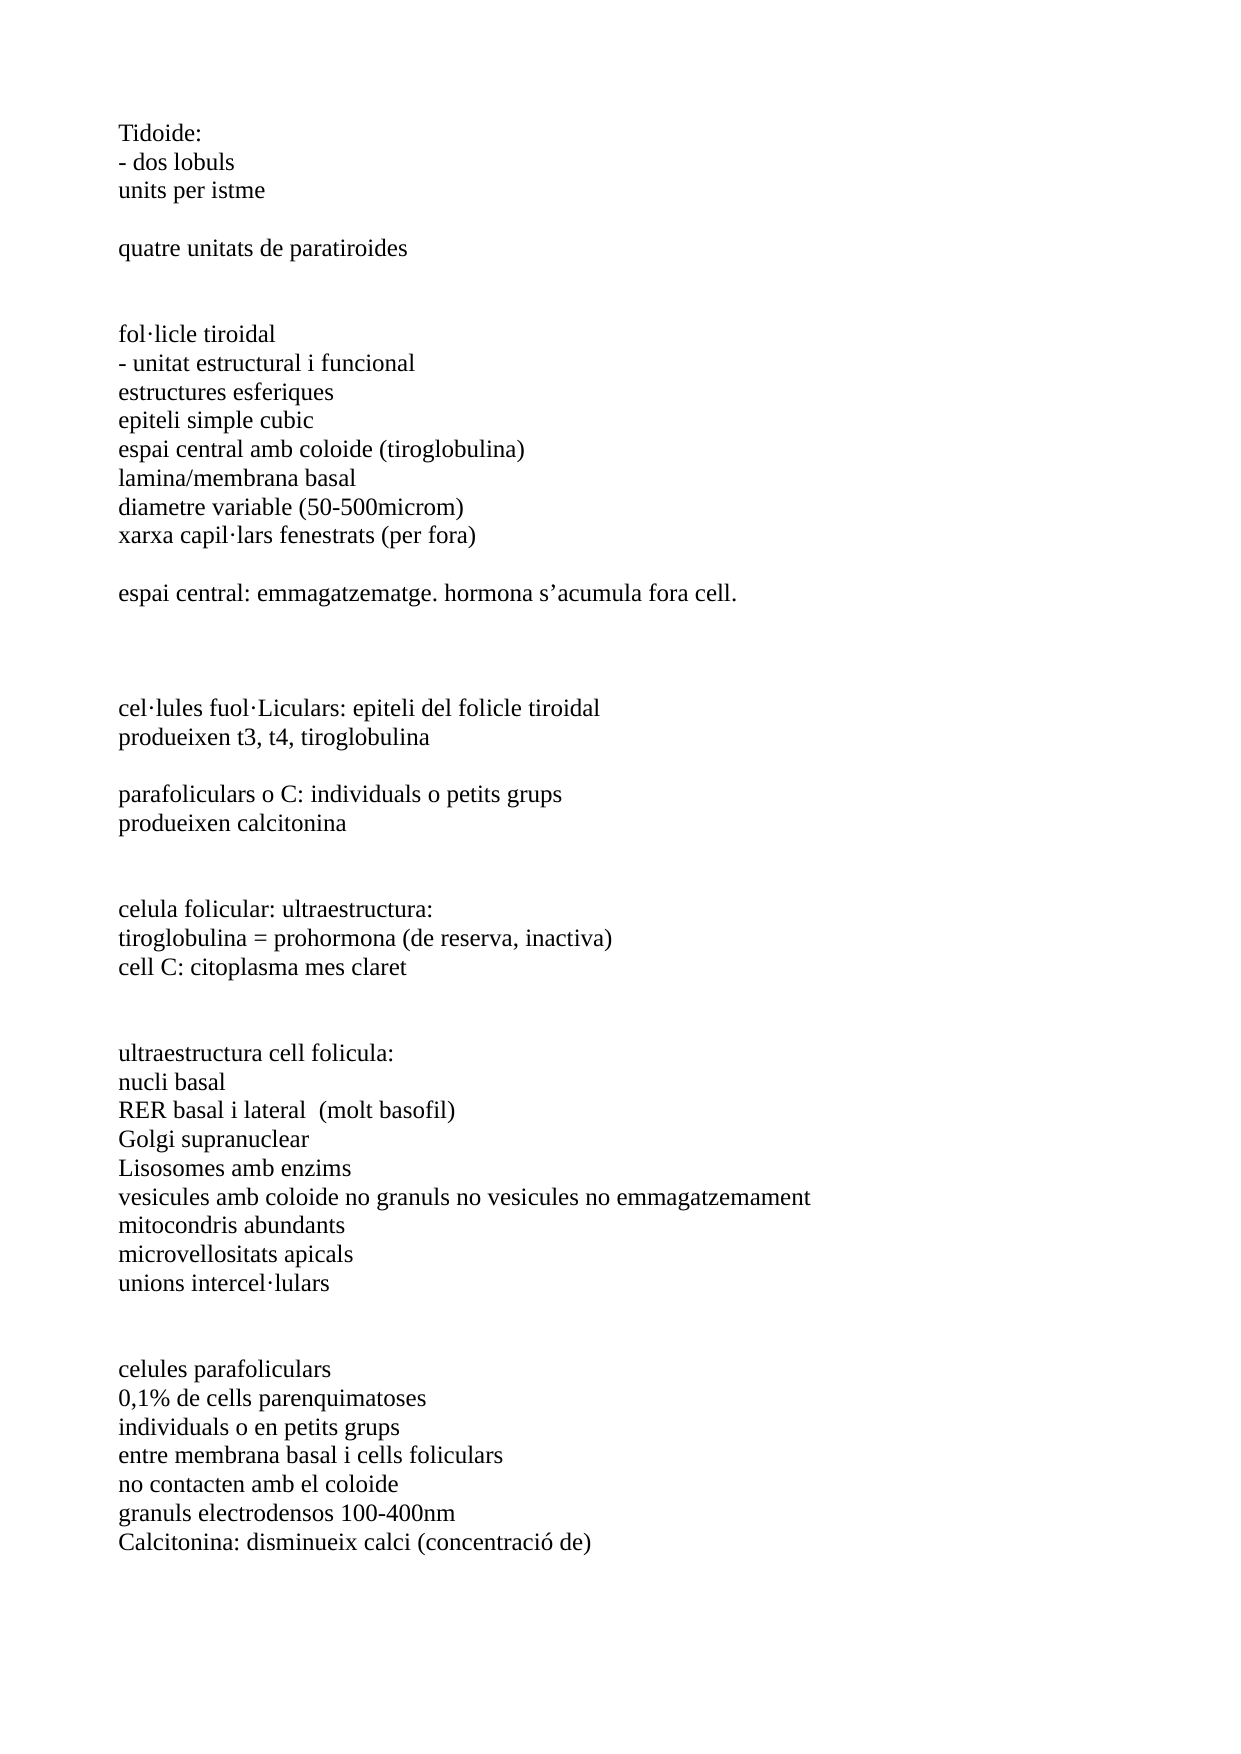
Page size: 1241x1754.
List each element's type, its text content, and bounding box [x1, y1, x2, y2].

text xarxa capil·lars fenestrats (per fora) [118, 521, 1122, 549]
text celules parafoliculars [118, 1354, 1122, 1383]
text cell C: citoplasma mes claret [118, 952, 1122, 981]
text individuals o en petits grups [118, 1412, 1122, 1441]
text celula folicular: ultraestructura: [118, 894, 1122, 923]
text Lisosomes amb enzims [118, 1153, 1122, 1182]
text fol·licle tiroidal [118, 319, 1122, 348]
text lamina/membrana basal [118, 463, 1122, 492]
text 0,1% de cells parenquimatoses [118, 1383, 1122, 1412]
text entre membrana basal i cells foliculars [118, 1441, 1122, 1469]
text estructures esferiques [118, 377, 1122, 406]
text espai central amb coloide (tiroglobulina) [118, 434, 1122, 463]
text cel·lules fuol·Liculars: epiteli del folicle tiroidal [118, 693, 1122, 722]
text nucli basal [118, 1067, 1122, 1096]
text produeixen calcitonina [118, 808, 1122, 837]
text mitocondris abundants [118, 1211, 1122, 1239]
text - dos lobuls [118, 147, 1122, 176]
text epiteli simple cubic [118, 406, 1122, 434]
text - unitat estructural i funcional [118, 348, 1122, 377]
text diametre variable (50-500microm) [118, 492, 1122, 521]
text espai central: emmagatzematge. hormona s’acumula fora cell. [118, 578, 1122, 607]
text granuls electrodensos 100-400nm [118, 1498, 1122, 1527]
text ultraestructura cell folicula: [118, 1038, 1122, 1067]
text unions intercel·lulars [118, 1268, 1122, 1297]
text no contacten amb el coloide [118, 1469, 1122, 1498]
text Calcitonina: disminueix calci (concentració de) [118, 1527, 1122, 1556]
text Golgi supranuclear [118, 1124, 1122, 1153]
text parafoliculars o C: individuals o petits grups [118, 779, 1122, 808]
text units per istme [118, 176, 1122, 204]
text RER basal i lateral (molt basofil) [118, 1096, 1122, 1124]
text microvellositats apicals [118, 1239, 1122, 1268]
text produeixen t3, t4, tiroglobulina [118, 722, 1122, 751]
text quatre unitats de paratiroides [118, 233, 1122, 262]
text vesicules amb coloide no granuls no vesicules no emmagatzemament [118, 1182, 1122, 1211]
text tiroglobulina = prohormona (de reserva, inactiva) [118, 923, 1122, 952]
text Tidoide: [118, 118, 1122, 147]
